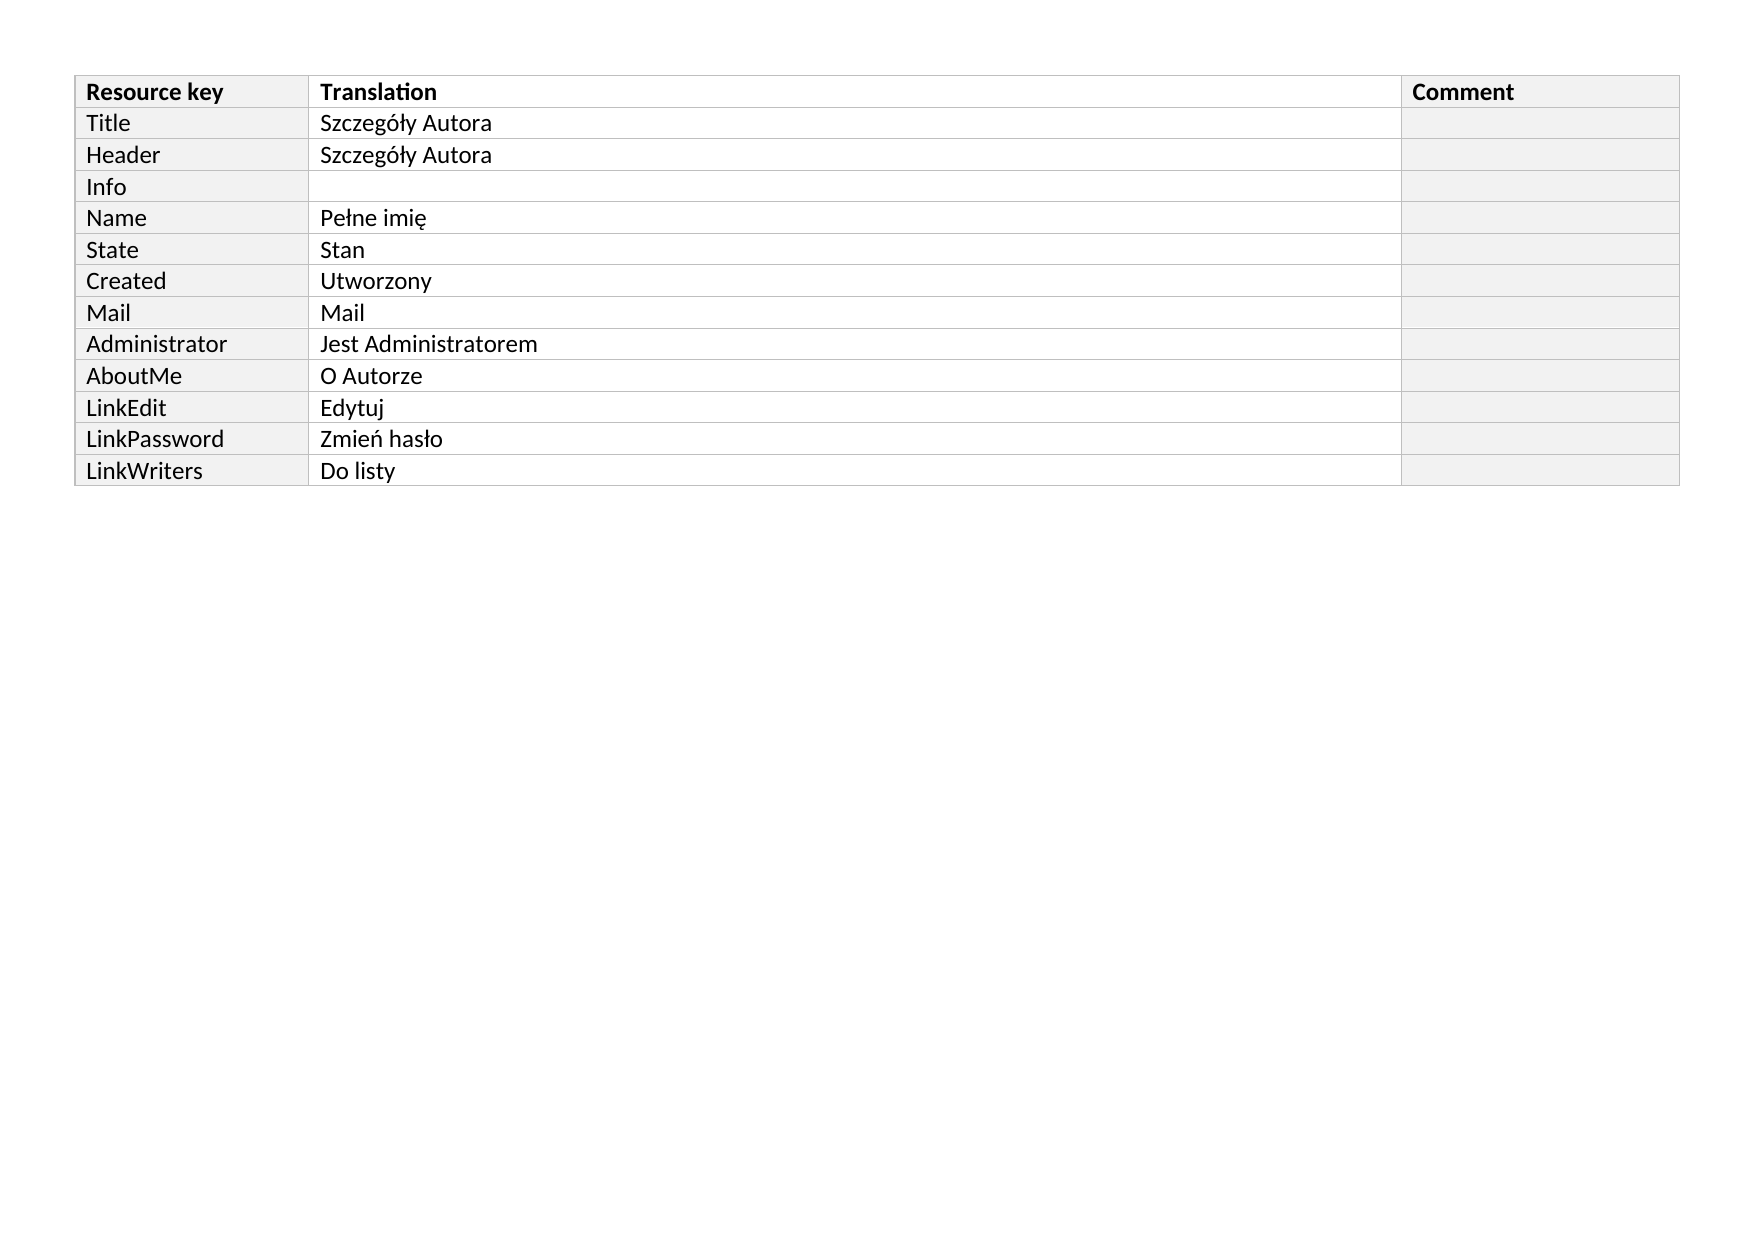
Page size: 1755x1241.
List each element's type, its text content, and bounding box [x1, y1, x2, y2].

table_cell Pełne imię [309, 202, 1401, 233]
table_cell Zmień hasło [309, 423, 1401, 454]
table_header Translation [309, 76, 1401, 107]
table_cell [1402, 108, 1679, 138]
table_cell [1402, 171, 1679, 201]
table_cell [1402, 139, 1679, 170]
table_cell Stan [309, 234, 1401, 264]
table_cell [1402, 202, 1679, 233]
table_cell [1402, 265, 1679, 296]
table_cell LinkEdit [76, 392, 308, 422]
table_cell Mail [76, 297, 308, 327]
table_cell Created [76, 265, 308, 296]
table_cell [1402, 329, 1679, 359]
table_cell Utworzony [309, 265, 1401, 296]
table_cell [1402, 360, 1679, 391]
table_cell [1402, 392, 1679, 422]
table_header Comment [1402, 76, 1679, 107]
table_cell [1402, 234, 1679, 264]
table_cell [1402, 423, 1679, 454]
table_cell State [76, 234, 308, 264]
table_cell Title [76, 108, 308, 138]
table_cell O Autorze [309, 360, 1401, 391]
table_cell Mail [309, 297, 1401, 327]
table_cell [1402, 297, 1679, 327]
table_cell Name [76, 202, 308, 233]
table_cell Edytuj [309, 392, 1401, 422]
table_cell [309, 171, 1401, 201]
table_cell Header [76, 139, 308, 170]
table_cell Jest Administratorem [309, 329, 1401, 359]
table_cell Info [76, 171, 308, 201]
table_cell Szczegóły Autora [309, 108, 1401, 138]
table_cell LinkWriters [76, 455, 308, 485]
table_cell Administrator [76, 329, 308, 359]
table_cell LinkPassword [76, 423, 308, 454]
table_cell Szczegóły Autora [309, 139, 1401, 170]
table_header Resource key [76, 76, 308, 107]
table_cell Do listy [309, 455, 1401, 485]
table_cell AboutMe [76, 360, 308, 391]
table_cell [1402, 455, 1679, 485]
